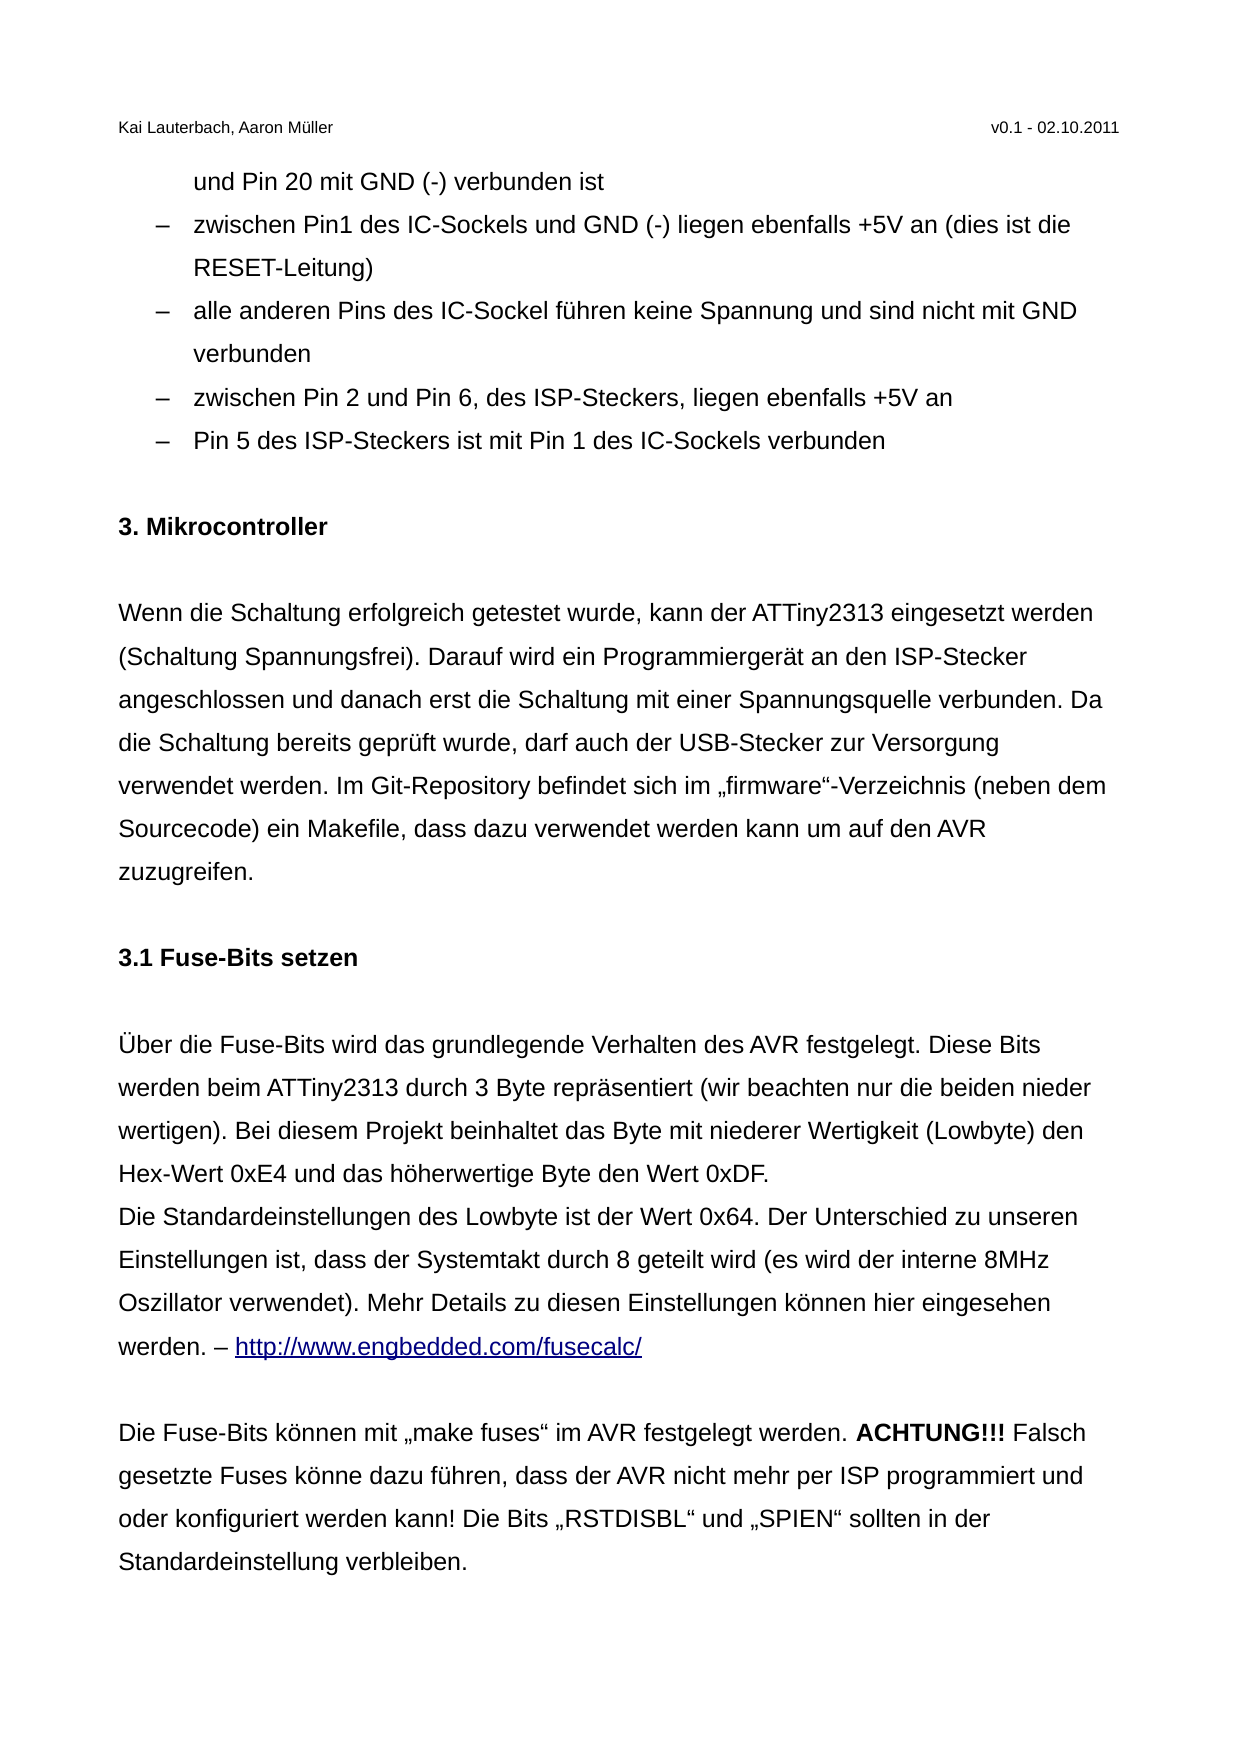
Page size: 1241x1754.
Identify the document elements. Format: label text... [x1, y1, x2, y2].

text Die Fuse-Bits können mit „make fuses“ im AVR festgelegt werden. ACHTUNG!!! Falsch gesetzte Fuses könne dazu führen, dass der AVR nicht mehr per ISP programmiert und oder konfiguriert werden kann! Die Bits „RSTDISBL“ und „SPIEN“ sollten in der Standardeinstellung verbleiben. [118, 1418, 1122, 1576]
list und Pin 20 mit GND (-) verbunden ist [156, 167, 1122, 196]
list Pin 5 des ISP-Steckers ist mit Pin 1 des IC-Sockels verbunden [156, 426, 1122, 455]
text 3. Mikrocontroller [118, 512, 1122, 541]
list zwischen Pin 2 und Pin 6, des ISP-Steckers, liegen ebenfalls +5V an [156, 383, 1122, 411]
text 3.1 Fuse-Bits setzen [118, 943, 1122, 972]
text Wenn die Schaltung erfolgreich getestet wurde, kann der ATTiny2313 eingesetzt werden (Schaltung Spannungsfrei). Darauf wird ein Programmiergerät an den ISP-Stecker angeschlossen und danach erst die Schaltung mit einer Spannungsquelle verbunden. Da die Schaltung bereits geprüft wurde, darf auch der USB-Stecker zur Versorgung verwendet werden. Im Git-Repository befindet sich im „firmware“-Verzeichnis (neben dem Sourcecode) ein Makefile, dass dazu verwendet werden kann um auf den AVR zuzugreifen. [118, 598, 1122, 886]
text Die Standardeinstellungen des Lowbyte ist der Wert 0x64. Der Unterschied zu unseren Einstellungen ist, dass der Systemtakt durch 8 geteilt wird (es wird der interne 8MHz Oszillator verwendet). Mehr Details zu diesen Einstellungen können hier eingesehen werden. – http://www.engbedded.com/fusecalc/ [118, 1202, 1122, 1360]
text Über die Fuse-Bits wird das grundlegende Verhalten des AVR festgelegt. Diese Bits werden beim ATTiny2313 durch 3 Byte repräsentiert (wir beachten nur die beiden nieder wertigen). Bei diesem Projekt beinhaltet das Byte mit niederer Wertigkeit (Lowbyte) den Hex-Wert 0xE4 und das höherwertige Byte den Wert 0xDF. [118, 1030, 1122, 1188]
list zwischen Pin1 des IC-Sockels und GND (-) liegen ebenfalls +5V an (dies ist die RESET-Leitung) [156, 210, 1122, 282]
list alle anderen Pins des IC-Sockel führen keine Spannung und sind nicht mit GND verbunden [156, 296, 1122, 368]
